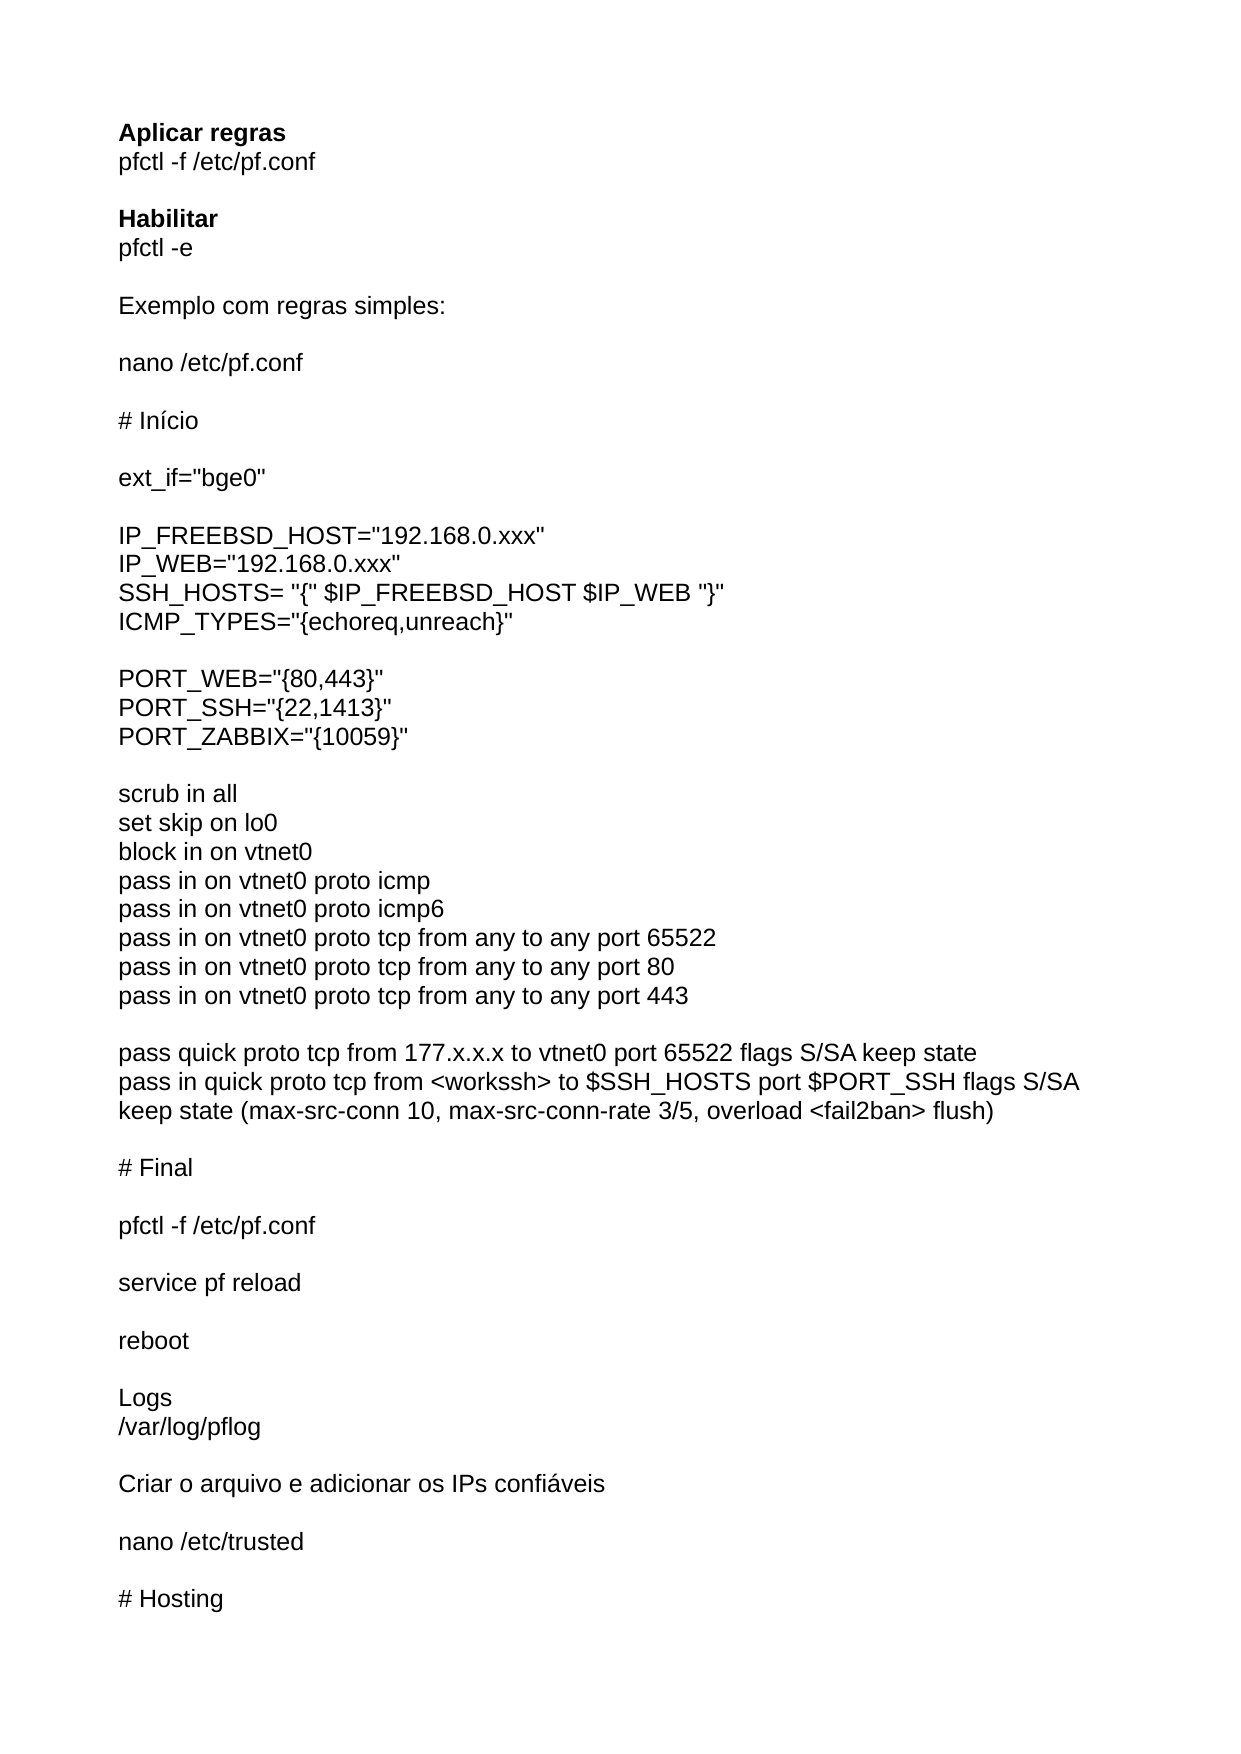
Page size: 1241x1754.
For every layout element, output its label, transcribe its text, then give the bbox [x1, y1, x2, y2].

text # Hosting [118, 1584, 1122, 1613]
text nano /etc/trusted [118, 1527, 1122, 1556]
text IP_WEB="192.168.0.xxx" [118, 549, 1122, 578]
text Criar o arquivo e adicionar os IPs confiáveis [118, 1469, 1122, 1498]
text service pf reload [118, 1268, 1122, 1297]
text /var/log/pflog [118, 1412, 1122, 1441]
text pass in on vtnet0 proto tcp from any to any port 65522 [118, 923, 1122, 952]
text block in on vtnet0 [118, 837, 1122, 866]
text Aplicar regras [118, 118, 1122, 147]
text pass quick proto tcp from 177.x.x.x to vtnet0 port 65522 flags S/SA keep state [118, 1038, 1122, 1067]
text PORT_SSH="{22,1413}" [118, 693, 1122, 722]
text pass in on vtnet0 proto icmp6 [118, 894, 1122, 923]
text pass in quick proto tcp from <workssh> to $SSH_HOSTS port $PORT_SSH flags S/SA keep state (max-src-conn 10, max-src-conn-rate 3/5, overload <fail2ban> flush) [118, 1067, 1122, 1124]
text pass in on vtnet0 proto tcp from any to any port 443 [118, 981, 1122, 1009]
text Logs [118, 1383, 1122, 1412]
text ICMP_TYPES="{echoreq,unreach}" [118, 607, 1122, 636]
text pass in on vtnet0 proto tcp from any to any port 80 [118, 952, 1122, 981]
text pfctl -f /etc/pf.conf [118, 147, 1122, 176]
text set skip on lo0 [118, 808, 1122, 837]
text Habilitar [118, 204, 1122, 233]
text pfctl -f /etc/pf.conf [118, 1211, 1122, 1239]
text scrub in all [118, 779, 1122, 808]
text IP_FREEBSD_HOST="192.168.0.xxx" [118, 521, 1122, 549]
text PORT_ZABBIX="{10059}" [118, 722, 1122, 751]
text reboot [118, 1326, 1122, 1354]
text pfctl -e [118, 233, 1122, 262]
text # Final [118, 1153, 1122, 1182]
text ext_if="bge0" [118, 463, 1122, 492]
text PORT_WEB="{80,443}" [118, 664, 1122, 693]
text Exemplo com regras simples: [118, 291, 1122, 319]
text pass in on vtnet0 proto icmp [118, 866, 1122, 894]
text # Início [118, 406, 1122, 434]
text SSH_HOSTS= "{" $IP_FREEBSD_HOST $IP_WEB "}" [118, 578, 1122, 607]
text nano /etc/pf.conf [118, 348, 1122, 377]
